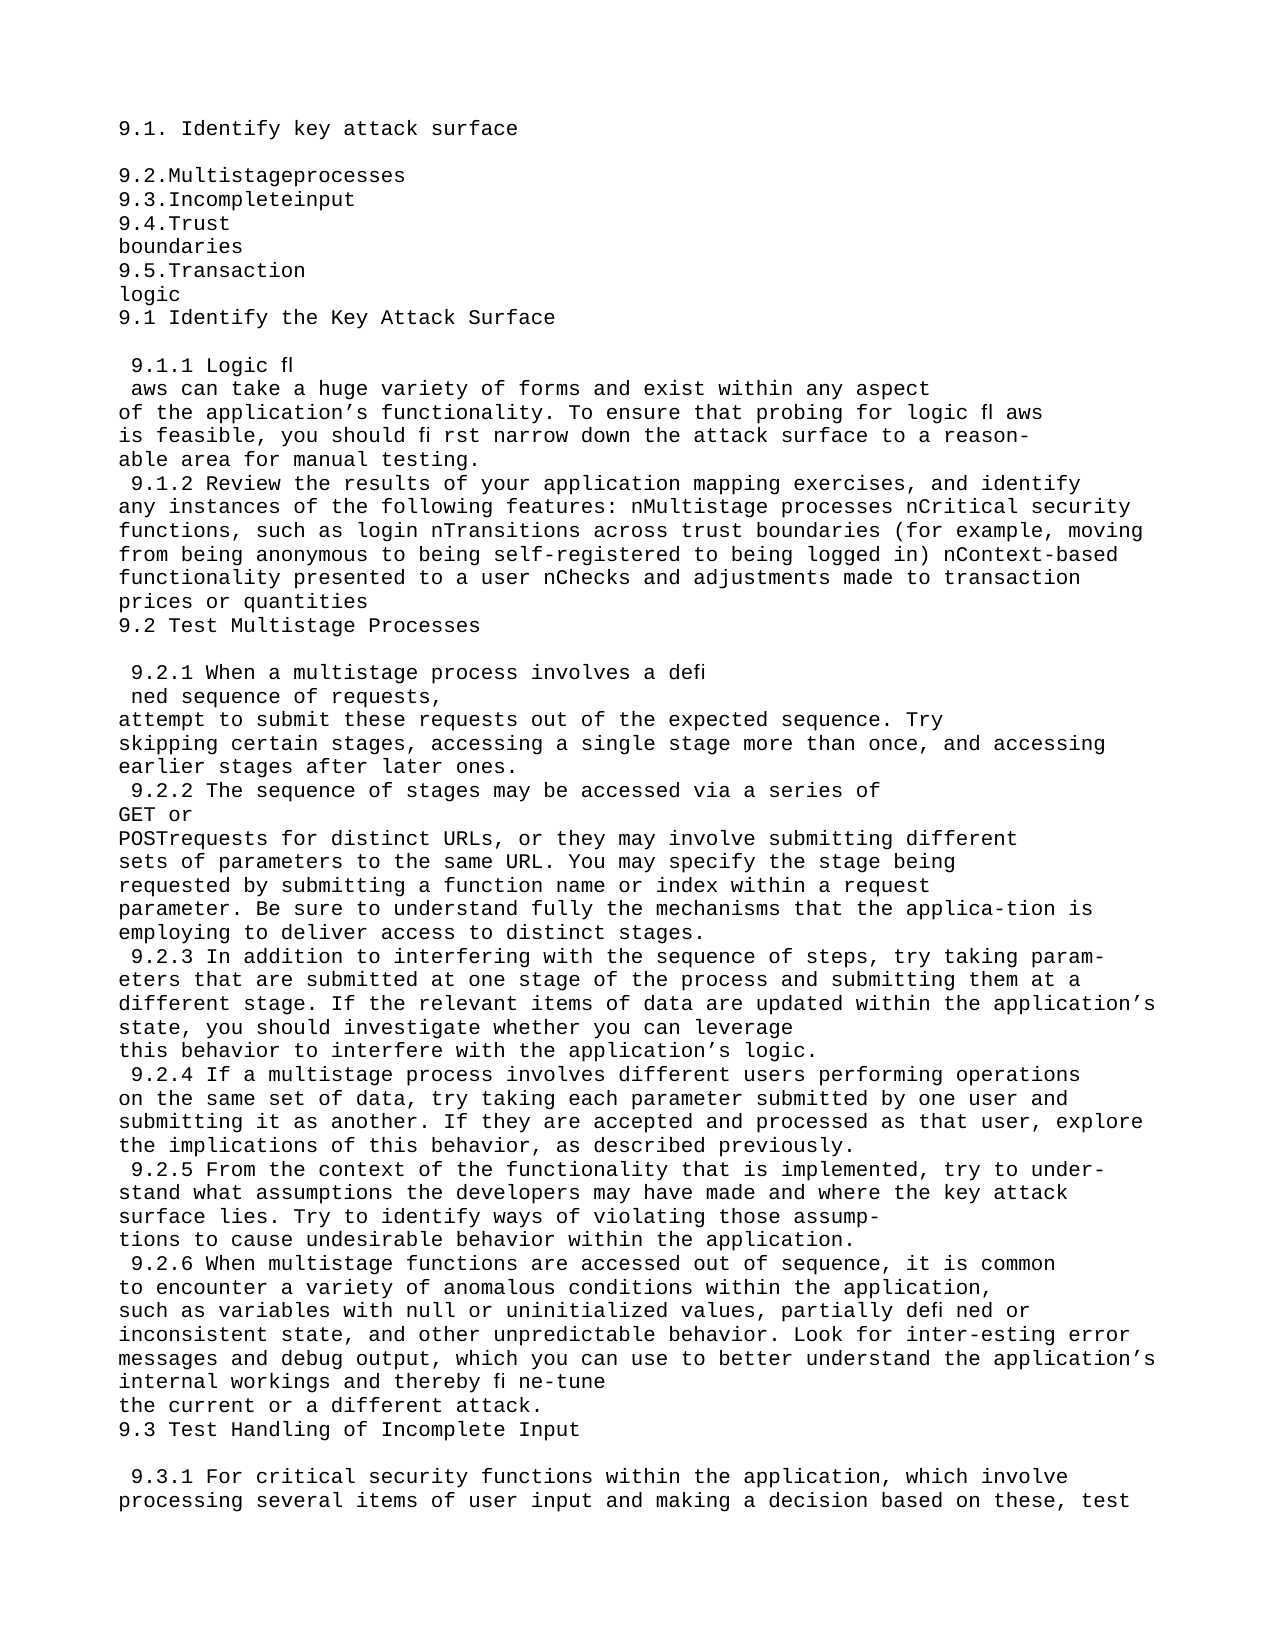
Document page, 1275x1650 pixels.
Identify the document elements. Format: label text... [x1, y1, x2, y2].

text attempt to submit these requests out of the expected sequence. Try [118, 709, 1157, 733]
text stand what assumptions the developers may have made and where the key attack surface lies. Try to identify ways of violating those assump- [118, 1182, 1157, 1229]
text 9.4.Trust [118, 213, 1157, 236]
text sets of parameters to the same URL. You may specify the stage being [118, 851, 1157, 875]
text 9.2.3 In addition to interfering with the sequence of steps, try taking param- [118, 946, 1157, 969]
text is feasible, you should ﬁ rst narrow down the attack surface to a reason- [118, 426, 1157, 449]
text logic [118, 284, 1157, 307]
text GET or [118, 804, 1157, 827]
text parameter. Be sure to understand fully the mechanisms that the applica-tion is employing to deliver access to distinct stages. [118, 898, 1157, 946]
text 9.2.2 The sequence of stages may be accessed via a series of [118, 780, 1157, 804]
text aws can take a huge variety of forms and exist within any aspect [118, 378, 1157, 402]
text 9.2.Multistageprocesses [118, 165, 1157, 189]
text 9.2.4 If a multistage process involves different users performing operations [118, 1064, 1157, 1088]
text 9.3.Incompleteinput [118, 189, 1157, 213]
text tions to cause undesirable behavior within the application. [118, 1229, 1157, 1253]
text such as variables with null or uninitialized values, partially deﬁ ned or [118, 1300, 1157, 1324]
text 9.3.1 For critical security functions within the application, which involve [118, 1466, 1157, 1489]
text any instances of the following features: nMultistage processes nCritical security functions, such as login nTransitions across trust boundaries (for example, moving from being anonymous to being self-registered to being logged in) nContext-based functionality presented to a user nChecks and adjustments made to transaction prices or quantities [118, 496, 1157, 615]
text on the same set of data, try taking each parameter submitted by one user and submitting it as another. If they are accepted and processed as that user, explore the implications of this behavior, as described previously. [118, 1088, 1157, 1158]
text processing several items of user input and making a decision based on these, test [118, 1489, 1157, 1513]
text the current or a different attack. [118, 1395, 1157, 1419]
text this behavior to interfere with the application’s logic. [118, 1040, 1157, 1064]
text POSTrequests for distinct URLs, or they may involve submitting different [118, 827, 1157, 851]
text 9.2 Test Multistage Processes [118, 615, 1157, 638]
text to encounter a variety of anomalous conditions within the application, [118, 1277, 1157, 1300]
text inconsistent state, and other unpredictable behavior. Look for inter-esting error messages and debug output, which you can use to better understand the application’s internal workings and thereby ﬁ ne-tune [118, 1324, 1157, 1395]
text 9.1.1 Logic ﬂ [118, 354, 1157, 378]
text 9.1. Identify key attack surface [118, 118, 1157, 142]
text of the application’s functionality. To ensure that probing for logic ﬂ aws [118, 402, 1157, 426]
text able area for manual testing. [118, 449, 1157, 473]
text eters that are submitted at one stage of the process and submitting them at a different stage. If the relevant items of data are updated within the application’s state, you should investigate whether you can leverage [118, 969, 1157, 1040]
text ned sequence of requests, [118, 686, 1157, 709]
text boundaries [118, 236, 1157, 260]
text 9.1.2 Review the results of your application mapping exercises, and identify [118, 473, 1157, 496]
text skipping certain stages, accessing a single stage more than once, and accessing earlier stages after later ones. [118, 733, 1157, 780]
text 9.5.Transaction [118, 260, 1157, 284]
text 9.1 Identify the Key Attack Surface [118, 307, 1157, 331]
text 9.3 Test Handling of Incomplete Input [118, 1419, 1157, 1442]
text requested by submitting a function name or index within a request [118, 875, 1157, 898]
text 9.2.5 From the context of the functionality that is implemented, try to under- [118, 1158, 1157, 1182]
text 9.2.6 When multistage functions are accessed out of sequence, it is common [118, 1253, 1157, 1277]
text 9.2.1 When a multistage process involves a deﬁ [118, 662, 1157, 686]
